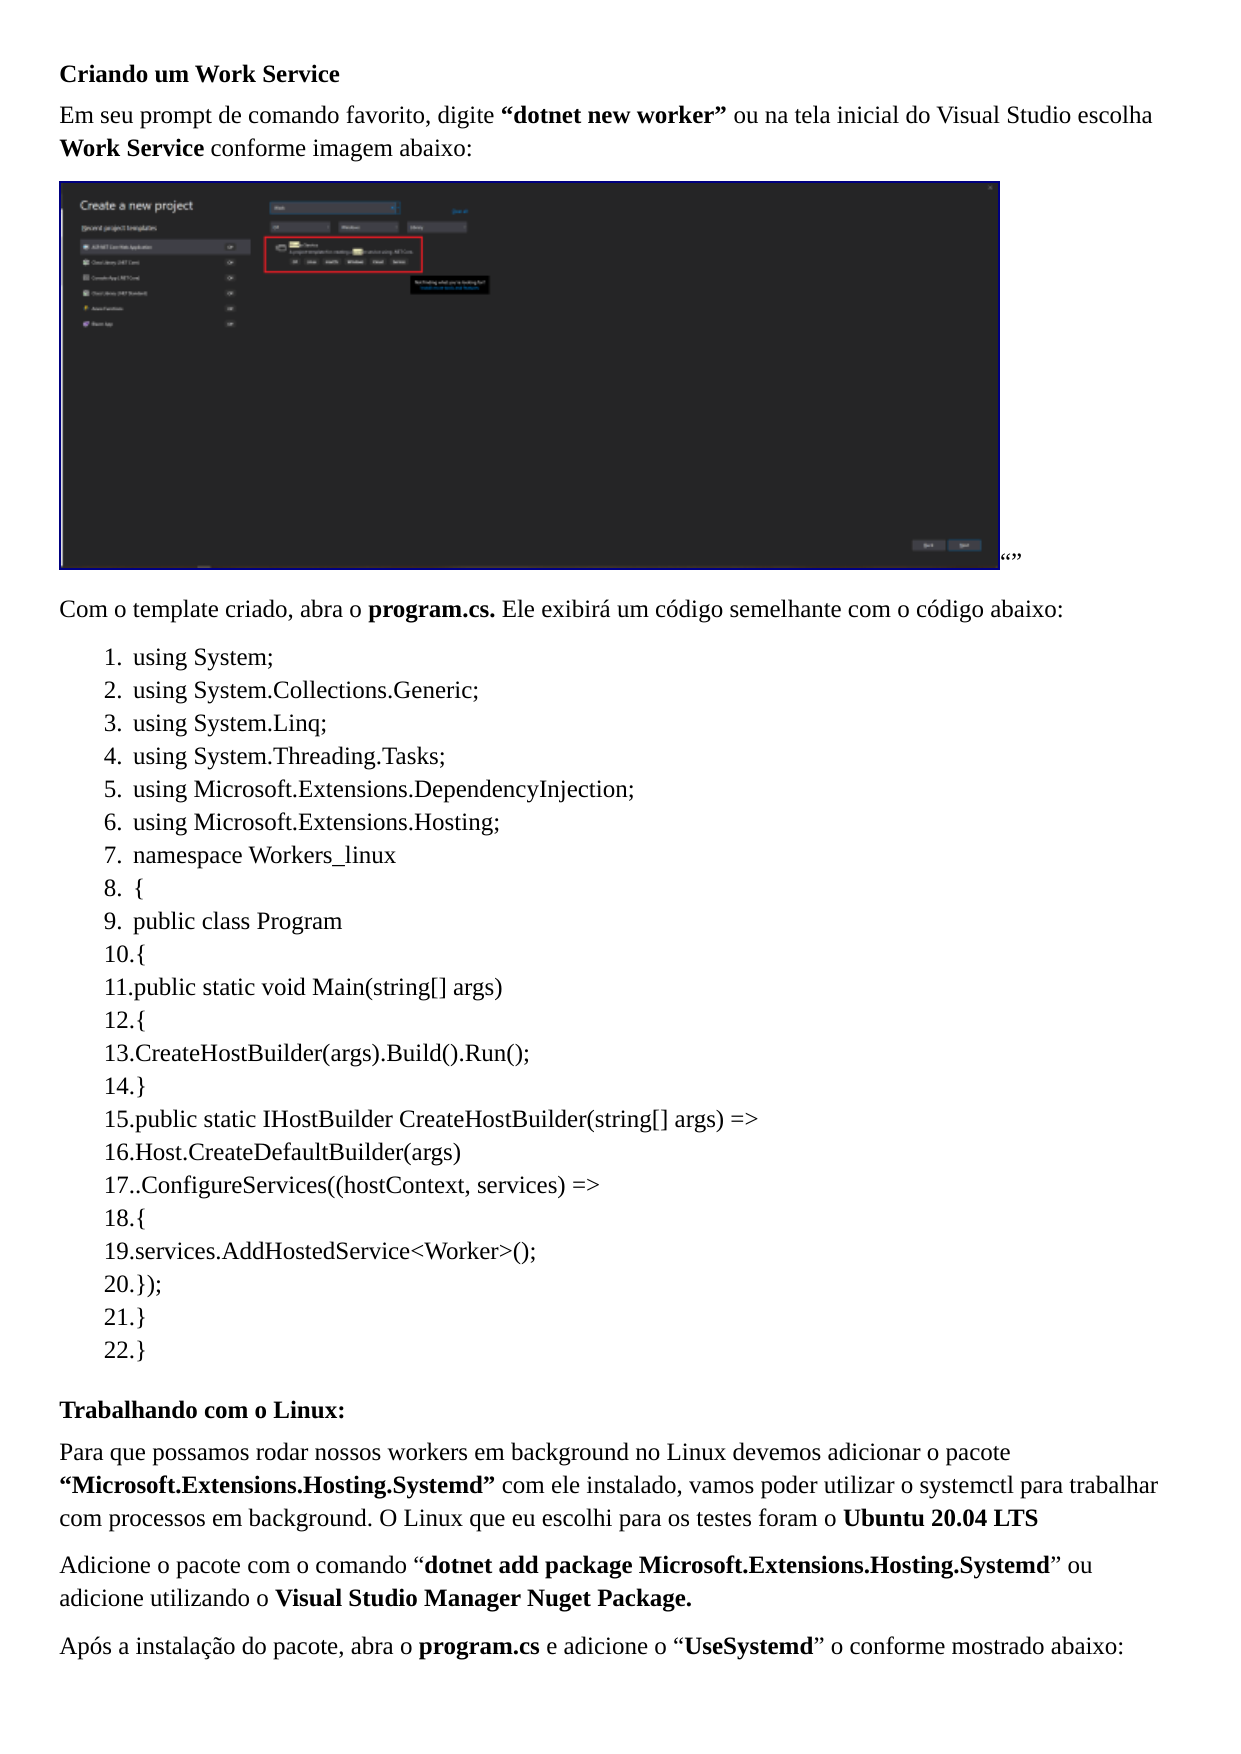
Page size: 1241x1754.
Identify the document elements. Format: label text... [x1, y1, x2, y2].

list CreateHostBuilder(args).Build().Run(); [103, 1038, 1181, 1067]
text Com o template criado, abra o program.cs. Ele exibirá um código semelhante com o código abaixo: [59, 594, 1181, 623]
list using System.Linq; [103, 708, 1181, 737]
list { [103, 1203, 1181, 1232]
list { [103, 939, 1181, 968]
text Para que possamos rodar nossos workers em background no Linux devemos adicionar o pacote “Microsoft.Extensions.Hosting.Systemd” com ele instalado, vamos poder utilizar o systemctl para trabalhar com processos em background. O Linux que eu escolhi para os testes foram o Ubuntu 20.04 LTS [59, 1437, 1181, 1531]
text Após a instalação do pacote, abra o program.cs e adicione o “UseSystemd” o conforme mostrado abaixo: [59, 1631, 1181, 1660]
subtitle Criando um Work Service [59, 59, 1181, 88]
list using Microsoft.Extensions.DependencyInjection; [103, 774, 1181, 803]
list public static void Main(string[] args) [103, 972, 1181, 1001]
list { [103, 873, 1181, 902]
text “” [59, 181, 1181, 575]
list } [103, 1302, 1181, 1331]
subtitle Trabalhando com o Linux: [59, 1395, 1181, 1424]
list }); [103, 1269, 1181, 1298]
list using Microsoft.Extensions.Hosting; [103, 807, 1181, 836]
list using System.Threading.Tasks; [103, 741, 1181, 770]
list } [103, 1335, 1181, 1364]
list .ConfigureServices((hostContext, services) => [103, 1170, 1181, 1199]
list { [103, 1005, 1181, 1034]
list public class Program [103, 906, 1181, 935]
text Em seu prompt de comando favorito, digite “dotnet new worker” ou na tela inicial do Visual Studio escolha Work Service conforme imagem abaixo: [59, 100, 1181, 162]
picture [61, 183, 998, 568]
list using System.Collections.Generic; [103, 675, 1181, 704]
text Adicione o pacote com o comando “dotnet add package Microsoft.Extensions.Hosting.Systemd” ou adicione utilizando o Visual Studio Manager Nuget Package. [59, 1550, 1181, 1612]
list Host.CreateDefaultBuilder(args) [103, 1137, 1181, 1166]
list namespace Workers_linux [103, 840, 1181, 869]
list public static IHostBuilder CreateHostBuilder(string[] args) => [103, 1104, 1181, 1133]
list } [103, 1071, 1181, 1100]
list using System; [103, 642, 1181, 671]
list services.AddHostedService<Worker>(); [103, 1236, 1181, 1265]
